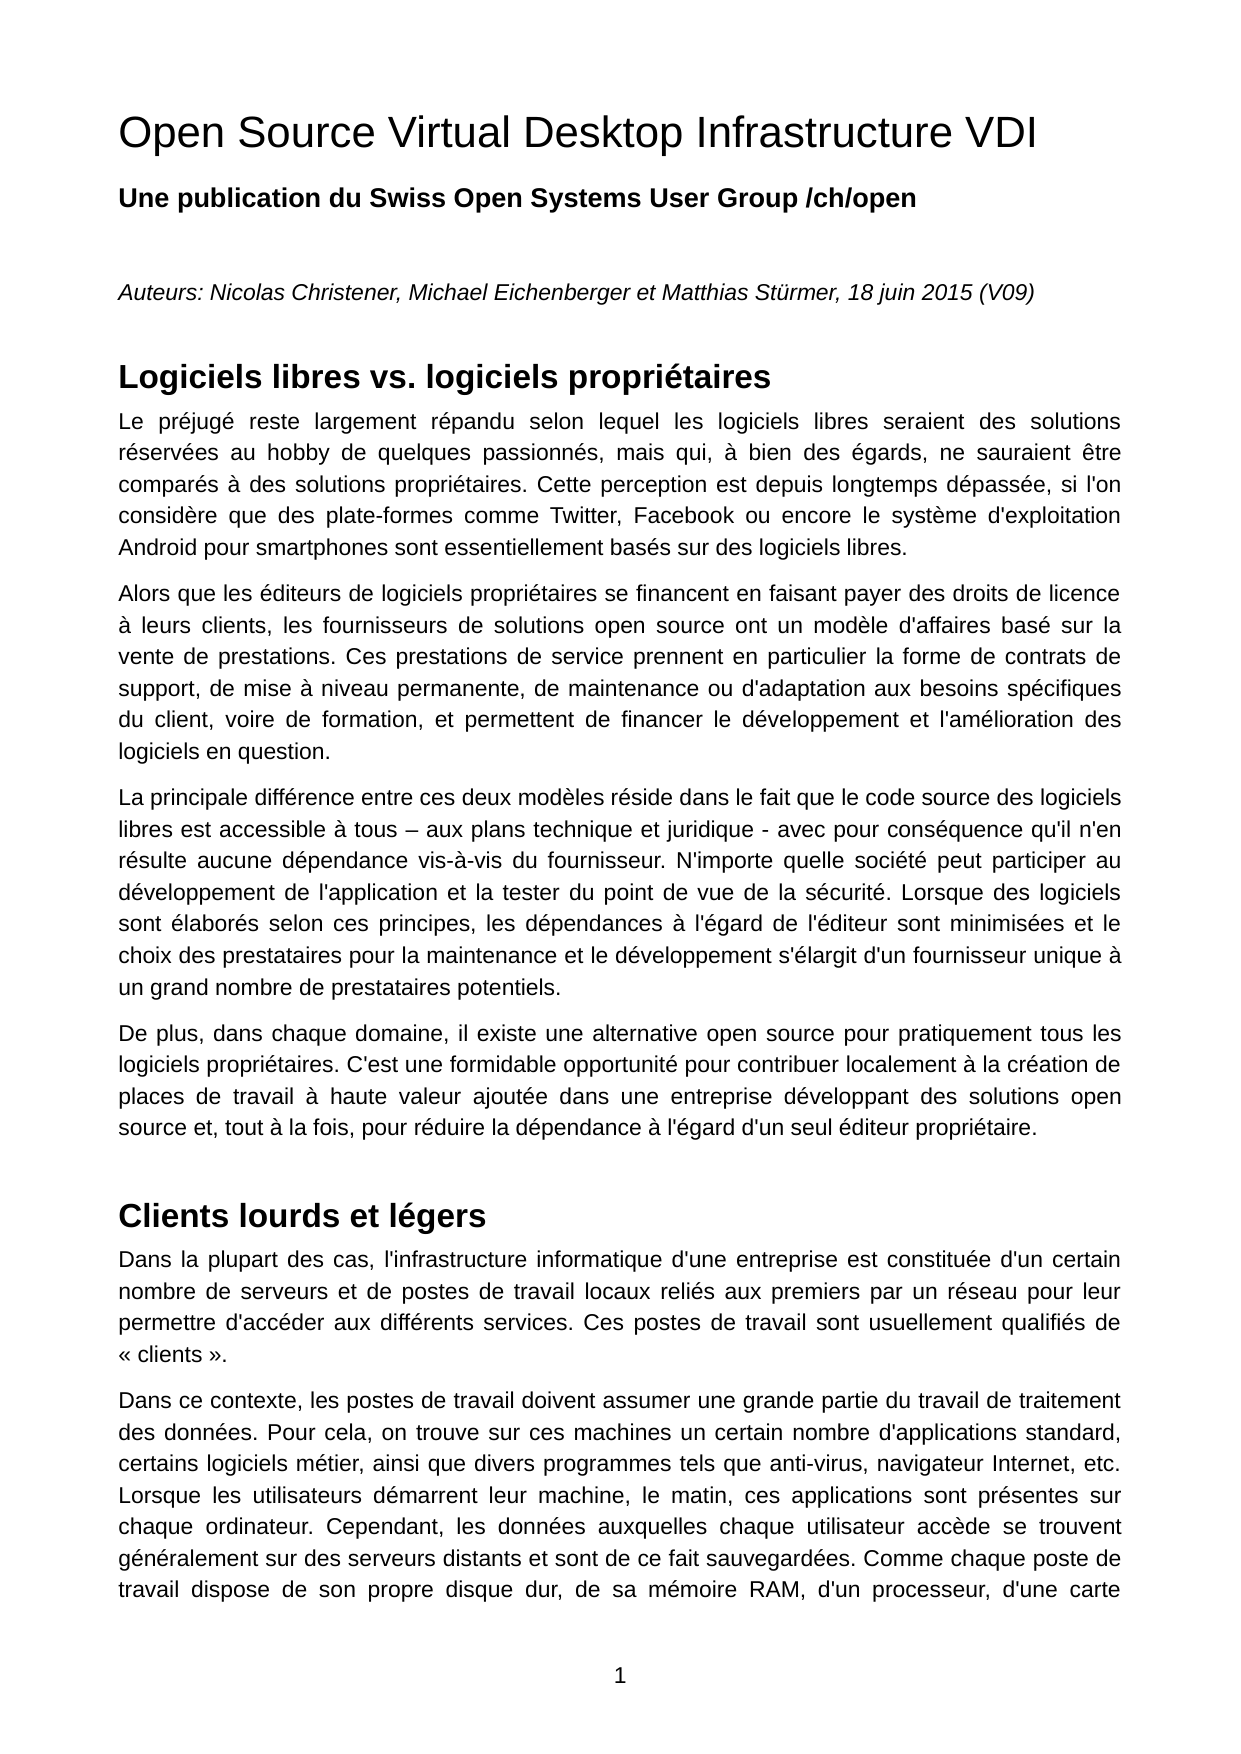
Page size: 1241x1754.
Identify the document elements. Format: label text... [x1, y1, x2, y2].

text De plus, dans chaque domaine, il existe une alternative open source pour pratiquement tous les logiciels propriétaires. C'est une formidable opportunité pour contribuer localement à la création de places de travail à haute valeur ajoutée dans une entreprise développant des solutions open source et, tout à la fois, pour réduire la dépendance à l'égard d'un seul éditeur propriétaire. [118, 1020, 1122, 1141]
text Auteurs: Nicolas Christener, Michael Eichenberger et Matthias Stürmer, 18 juin 2015 (V09) [118, 279, 1122, 305]
subtitle Clients lourds et légers [118, 1196, 1122, 1234]
text Dans ce contexte, les postes de travail doivent assumer une grande partie du travail de traitement des données. Pour cela, on trouve sur ces machines un certain nombre d'applications standard, certains logiciels métier, ainsi que divers programmes tels que anti-virus, navigateur Internet, etc. Lorsque les utilisateurs démarrent leur machine, le matin, ces applications sont présentes sur chaque ordinateur. Cependant, les données auxquelles chaque utilisateur accède se trouvent généralement sur des serveurs distants et sont de ce fait sauvegardées. Comme chaque poste de travail dispose de son propre disque dur, de sa mémoire RAM, d'un processeur, d'une carte [118, 1387, 1122, 1603]
title Open Source Virtual Desktop Infrastructure VDI [118, 106, 1122, 157]
subtitle Une publication du Swiss Open Systems User Group /ch/open [118, 182, 1122, 213]
subtitle Logiciels libres vs. logiciels propriétaires [118, 358, 1122, 396]
text Alors que les éditeurs de logiciels propriétaires se financent en faisant payer des droits de licence à leurs clients, les fournisseurs de solutions open source ont un modèle d'affaires basé sur la vente de prestations. Ces prestations de service prennent en particulier la forme de contrats de support, de mise à niveau permanente, de maintenance ou d'adaptation aux besoins spécifiques du client, voire de formation, et permettent de financer le développement et l'amélioration des logiciels en question. [118, 580, 1122, 764]
text Le préjugé reste largement répandu selon lequel les logiciels libres seraient des solutions réservées au hobby de quelques passionnés, mais qui, à bien des égards, ne sauraient être comparés à des solutions propriétaires. Cette perception est depuis longtemps dépassée, si l'on considère que des plate-formes comme Twitter, Facebook ou encore le système d'exploitation Android pour smartphones sont essentiellement basés sur des logiciels libres. [118, 408, 1122, 560]
text Dans la plupart des cas, l'infrastructure informatique d'une entreprise est constituée d'un certain nombre de serveurs et de postes de travail locaux reliés aux premiers par un réseau pour leur permettre d'accéder aux différents services. Ces postes de travail sont usuellement qualifiés de « clients ». [118, 1246, 1122, 1367]
text La principale différence entre ces deux modèles réside dans le fait que le code source des logiciels libres est accessible à tous – aux plans technique et juridique - avec pour conséquence qu'il n'en résulte aucune dépendance vis-à-vis du fournisseur. N'importe quelle société peut participer au développement de l'application et la tester du point de vue de la sécurité. Lorsque des logiciels sont élaborés selon ces principes, les dépendances à l'égard de l'éditeur sont minimisées et le choix des prestataires pour la maintenance et le développement s'élargit d'un fournisseur unique à un grand nombre de prestataires potentiels. [118, 784, 1122, 1000]
